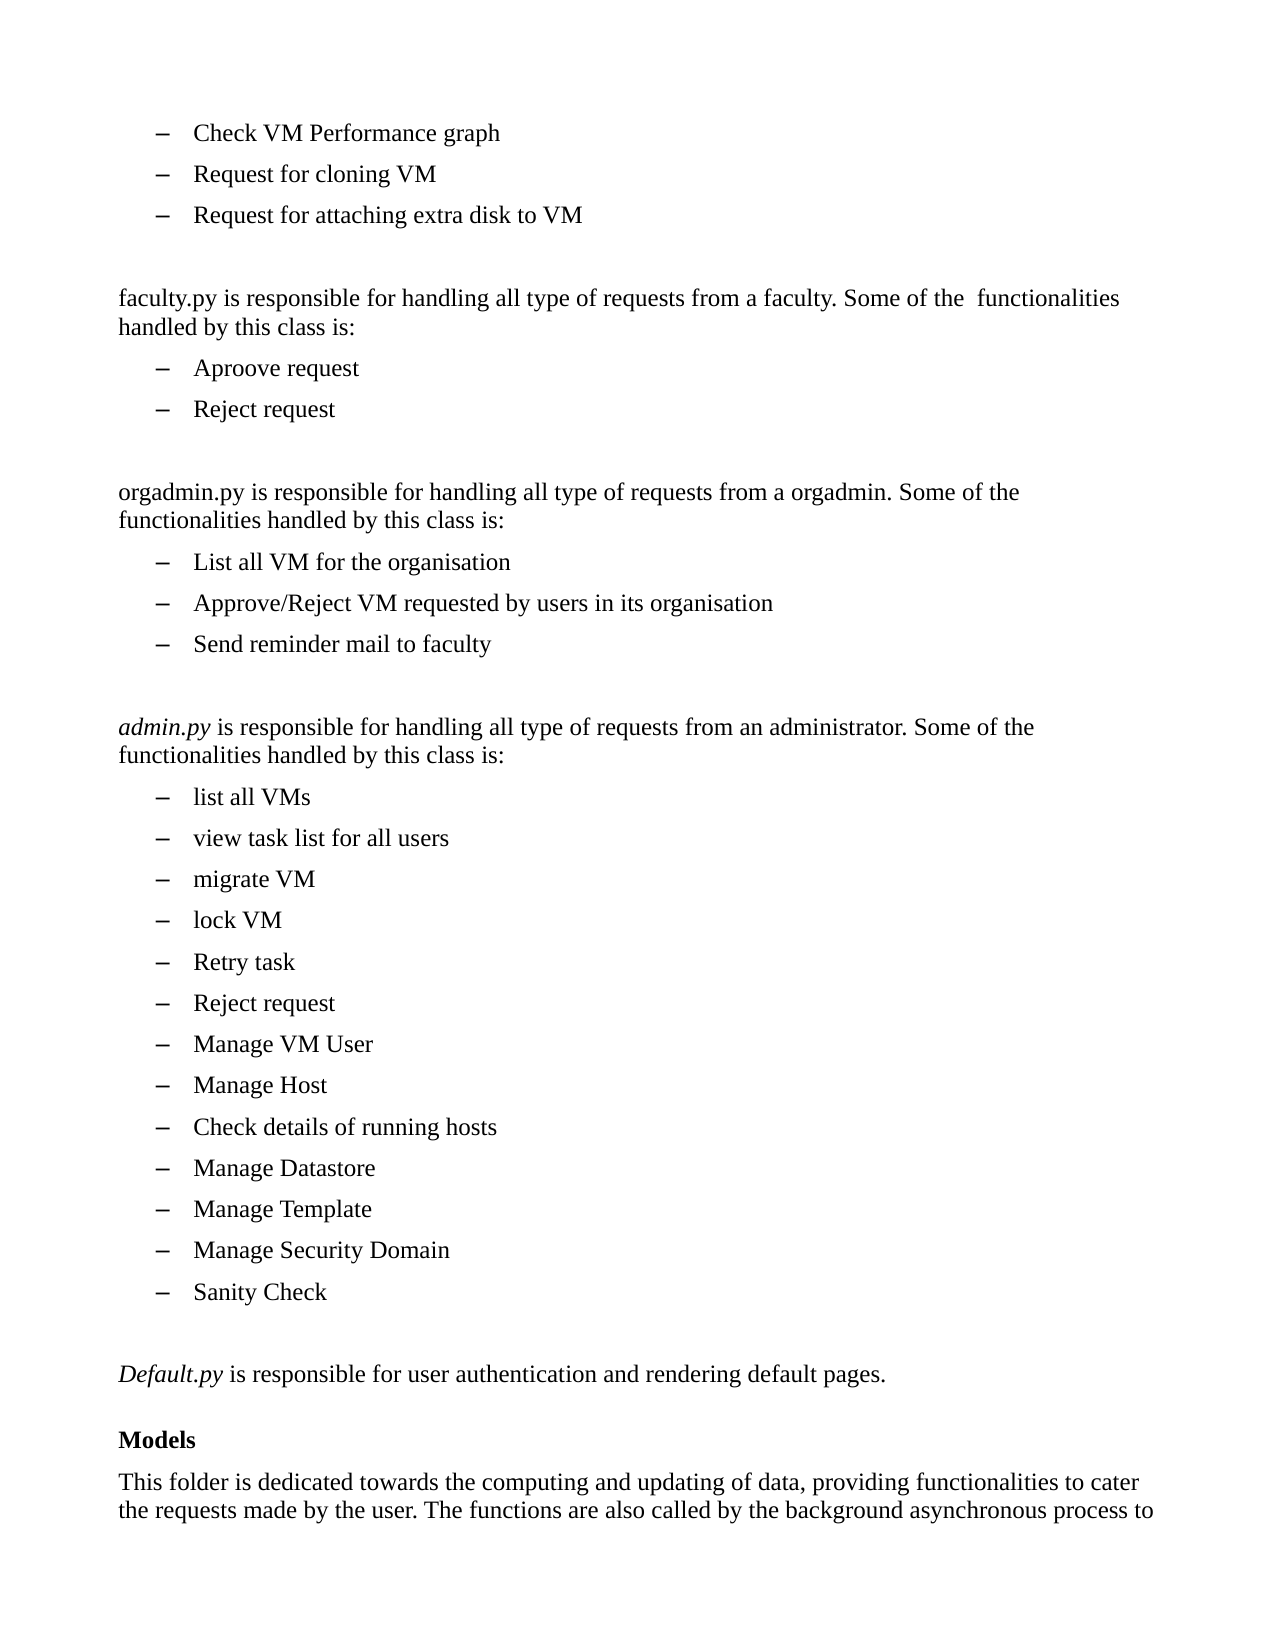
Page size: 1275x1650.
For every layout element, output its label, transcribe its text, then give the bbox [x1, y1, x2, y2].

list Reject request [156, 988, 1157, 1017]
text faculty.py is responsible for handling all type of requests from a faculty. Some of the functionalities handled by this class is: [118, 283, 1157, 341]
list Manage Host [156, 1071, 1157, 1099]
list migrate VM [156, 864, 1157, 893]
list Check VM Performance graph [156, 118, 1157, 147]
list view task list for all users [156, 823, 1157, 852]
list Retry task [156, 947, 1157, 976]
list Manage VM User [156, 1029, 1157, 1058]
subtitle Models [118, 1426, 1157, 1454]
list Manage Datastore [156, 1153, 1157, 1182]
list List all VM for the organisation [156, 547, 1157, 576]
list list all VMs [156, 782, 1157, 811]
list Reject request [156, 394, 1157, 423]
list Check details of running hosts [156, 1112, 1157, 1141]
list Manage Security Domain [156, 1236, 1157, 1264]
list Request for cloning VM [156, 159, 1157, 188]
list Aproove request [156, 353, 1157, 382]
text Default.py is responsible for user authentication and rendering default pages. [118, 1359, 1157, 1388]
list Send reminder mail to faculty [156, 629, 1157, 658]
list lock VM [156, 906, 1157, 934]
list Approve/Reject VM requested by users in its organisation [156, 588, 1157, 617]
list Manage Template [156, 1194, 1157, 1223]
list Request for attaching extra disk to VM [156, 201, 1157, 229]
list Sanity Check [156, 1277, 1157, 1306]
text orgadmin.py is responsible for handling all type of requests from a orgadmin. Some of the functionalities handled by this class is: [118, 477, 1157, 534]
text This folder is dedicated towards the computing and updating of data, providing functionalities to cater the requests made by the user. The functions are also called by the background asynchronous process to [118, 1467, 1157, 1524]
text admin.py is responsible for handling all type of requests from an administrator. Some of the functionalities handled by this class is: [118, 712, 1157, 769]
